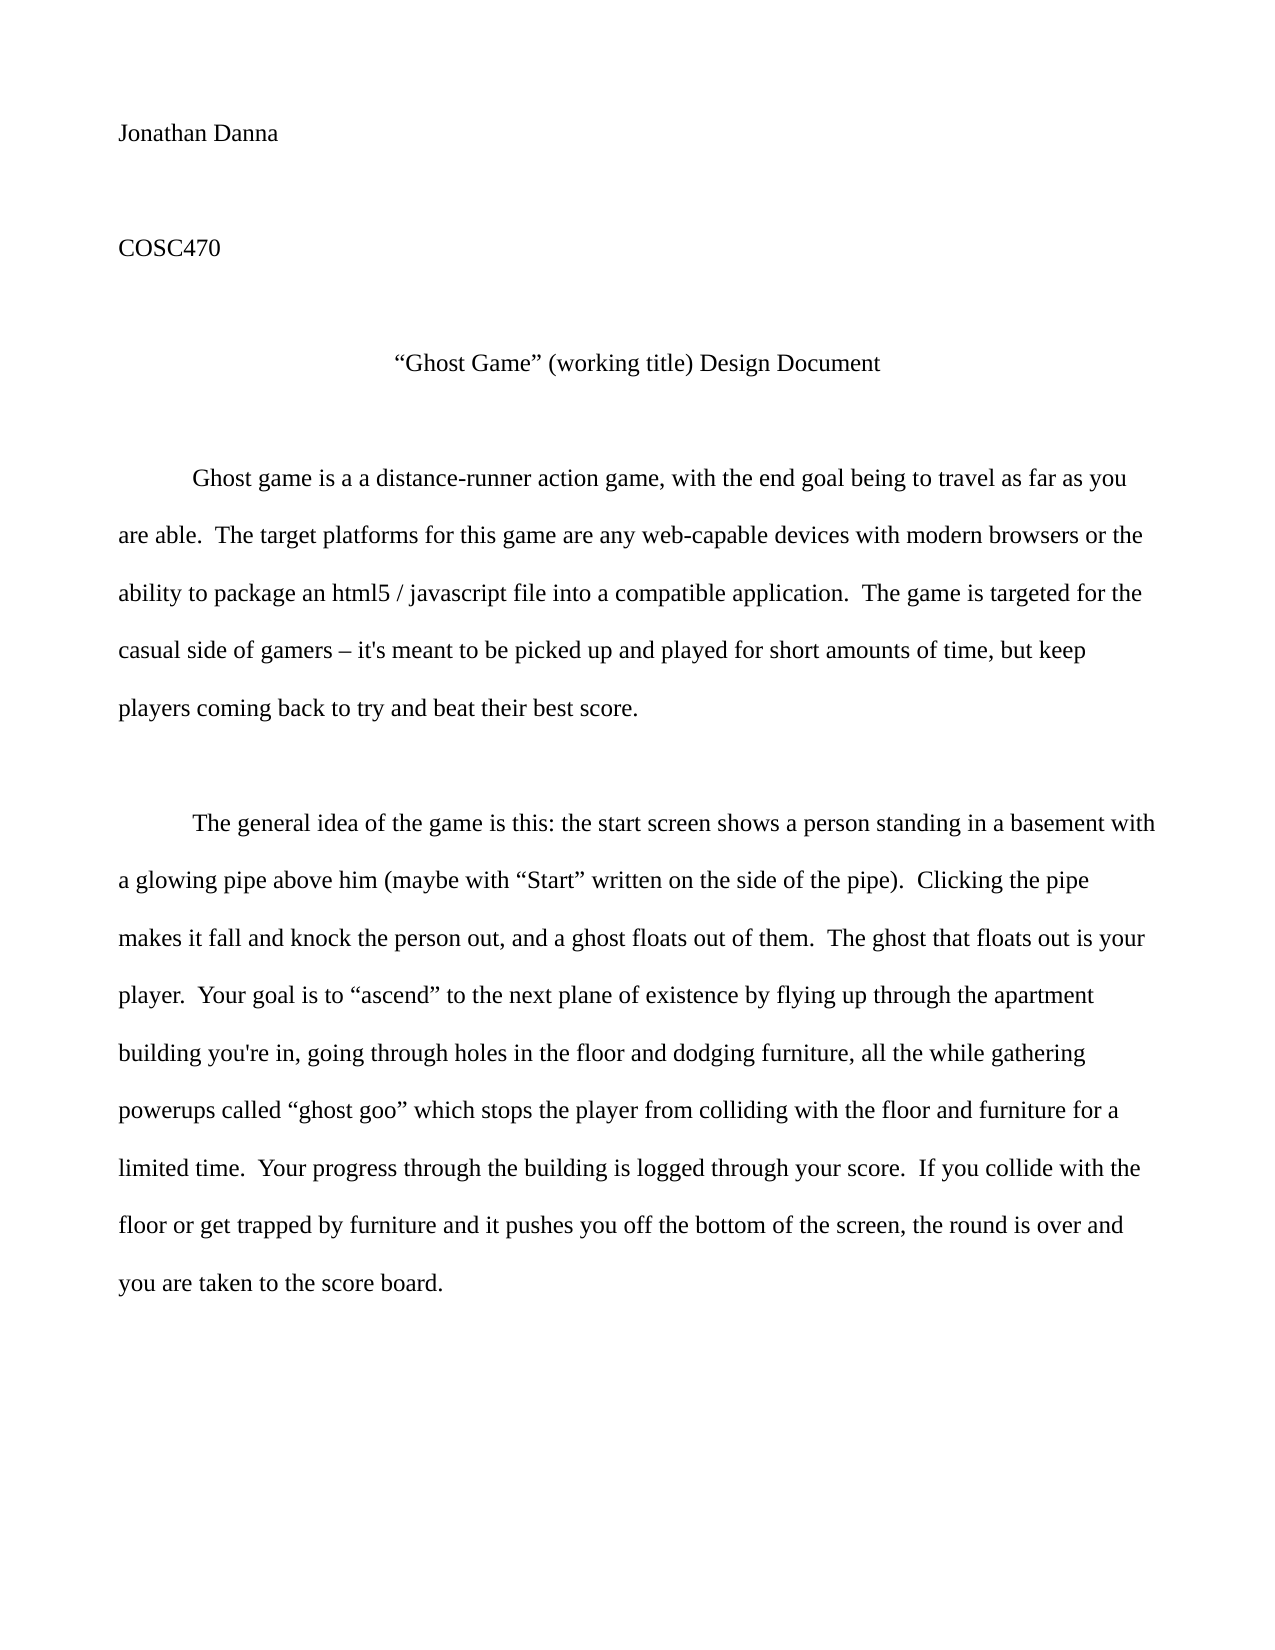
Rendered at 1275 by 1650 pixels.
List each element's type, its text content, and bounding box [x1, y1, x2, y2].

text Ghost game is a a distance-runner action game, with the end goal being to travel as far as you are able. The target platforms for this game are any web-capable devices with modern browsers or the ability to package an html5 / javascript file into a compatible application. The game is targeted for the casual side of gamers – it's meant to be picked up and played for short amounts of time, but keep players coming back to try and beat their best score. [118, 463, 1157, 722]
text Jonathan Danna [118, 118, 1157, 147]
text COSC470 [118, 233, 1157, 262]
text “Ghost Game” (working title) Design Document [118, 348, 1157, 377]
text The general idea of the game is this: the start screen shows a person standing in a basement with a glowing pipe above him (maybe with “Start” written on the side of the pipe). Clicking the pipe makes it fall and knock the person out, and a ghost floats out of them. The ghost that floats out is your player. Your goal is to “ascend” to the next plane of existence by flying up through the apartment building you're in, going through holes in the floor and dodging furniture, all the while gathering powerups called “ghost goo” which stops the player from colliding with the floor and furniture for a limited time. Your progress through the building is logged through your score. If you collide with the floor or get trapped by furniture and it pushes you off the bottom of the screen, the round is over and you are taken to the score board. [118, 808, 1157, 1297]
